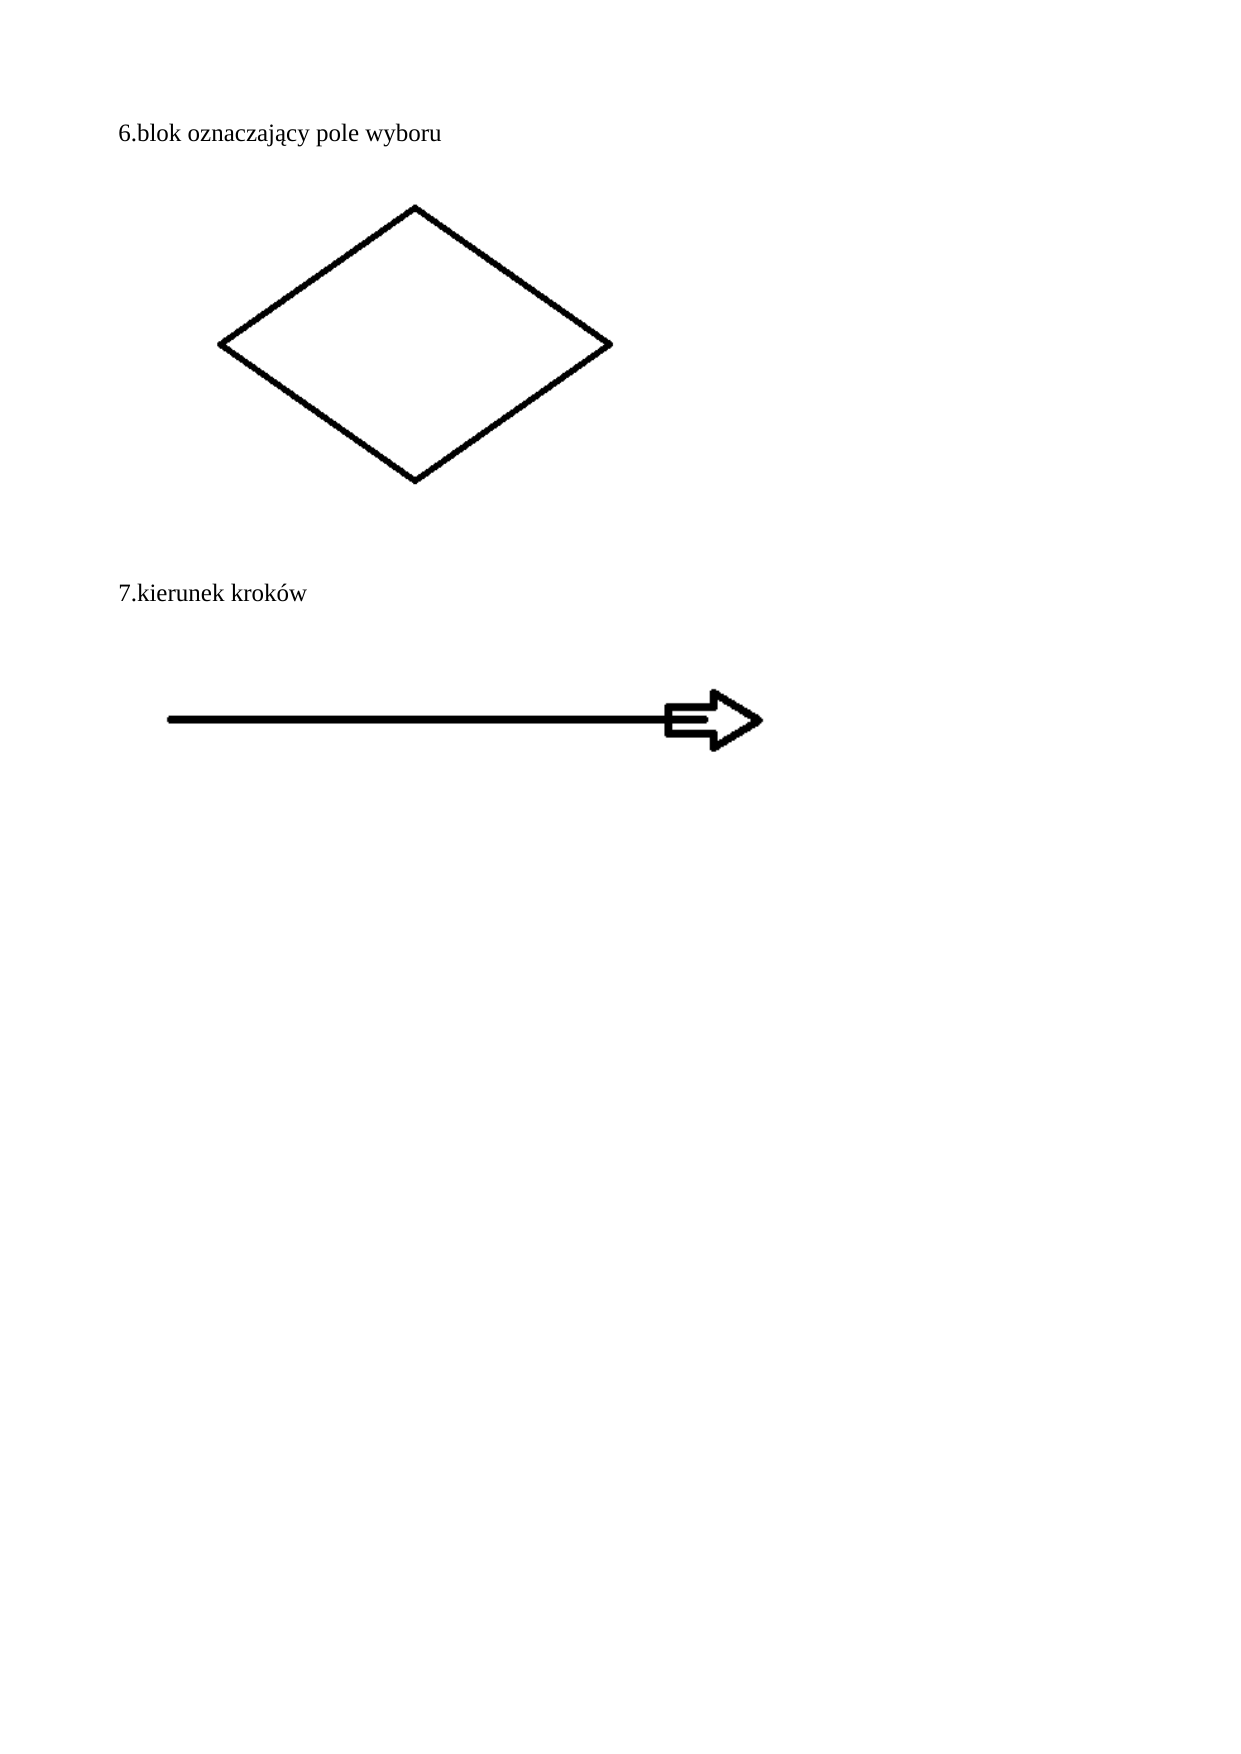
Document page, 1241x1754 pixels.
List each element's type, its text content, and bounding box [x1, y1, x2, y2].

text 6.blok oznaczający pole wyboru [118, 118, 1122, 147]
text 7.kierunek kroków [118, 578, 1122, 607]
picture [139, 182, 694, 526]
picture [122, 633, 818, 788]
